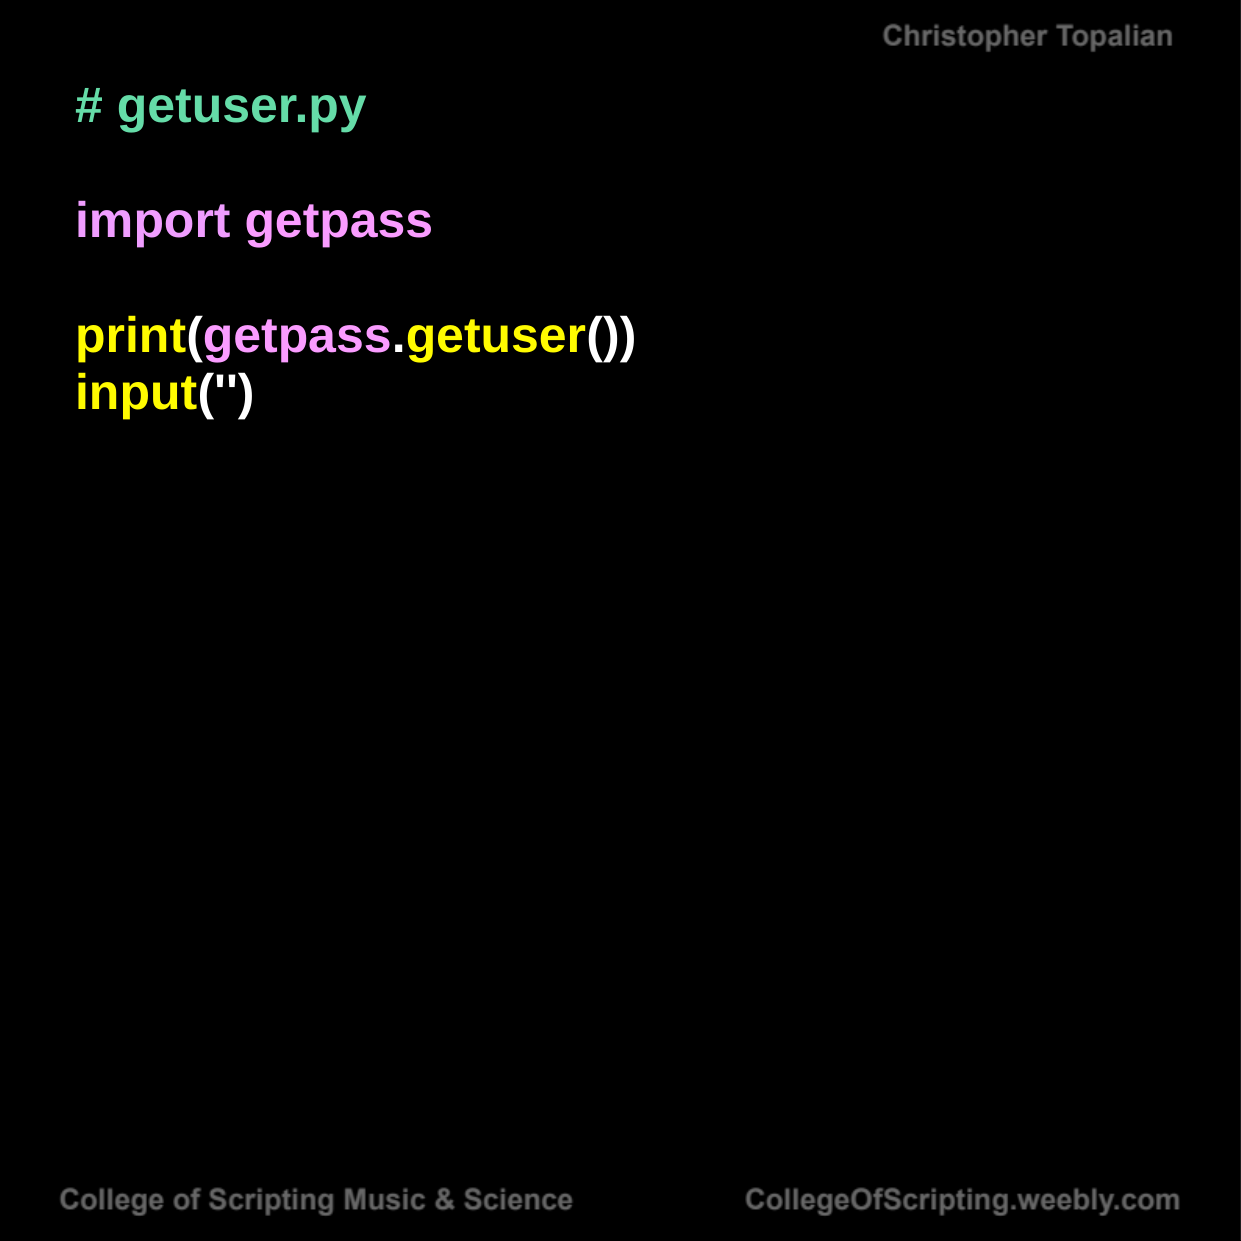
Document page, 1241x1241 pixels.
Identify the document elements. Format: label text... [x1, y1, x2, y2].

text # getuser.py [75, 75, 1166, 132]
text print(getpass.getuser()) [75, 305, 1166, 362]
text input('') [75, 362, 1166, 420]
text import getpass [75, 190, 1166, 247]
